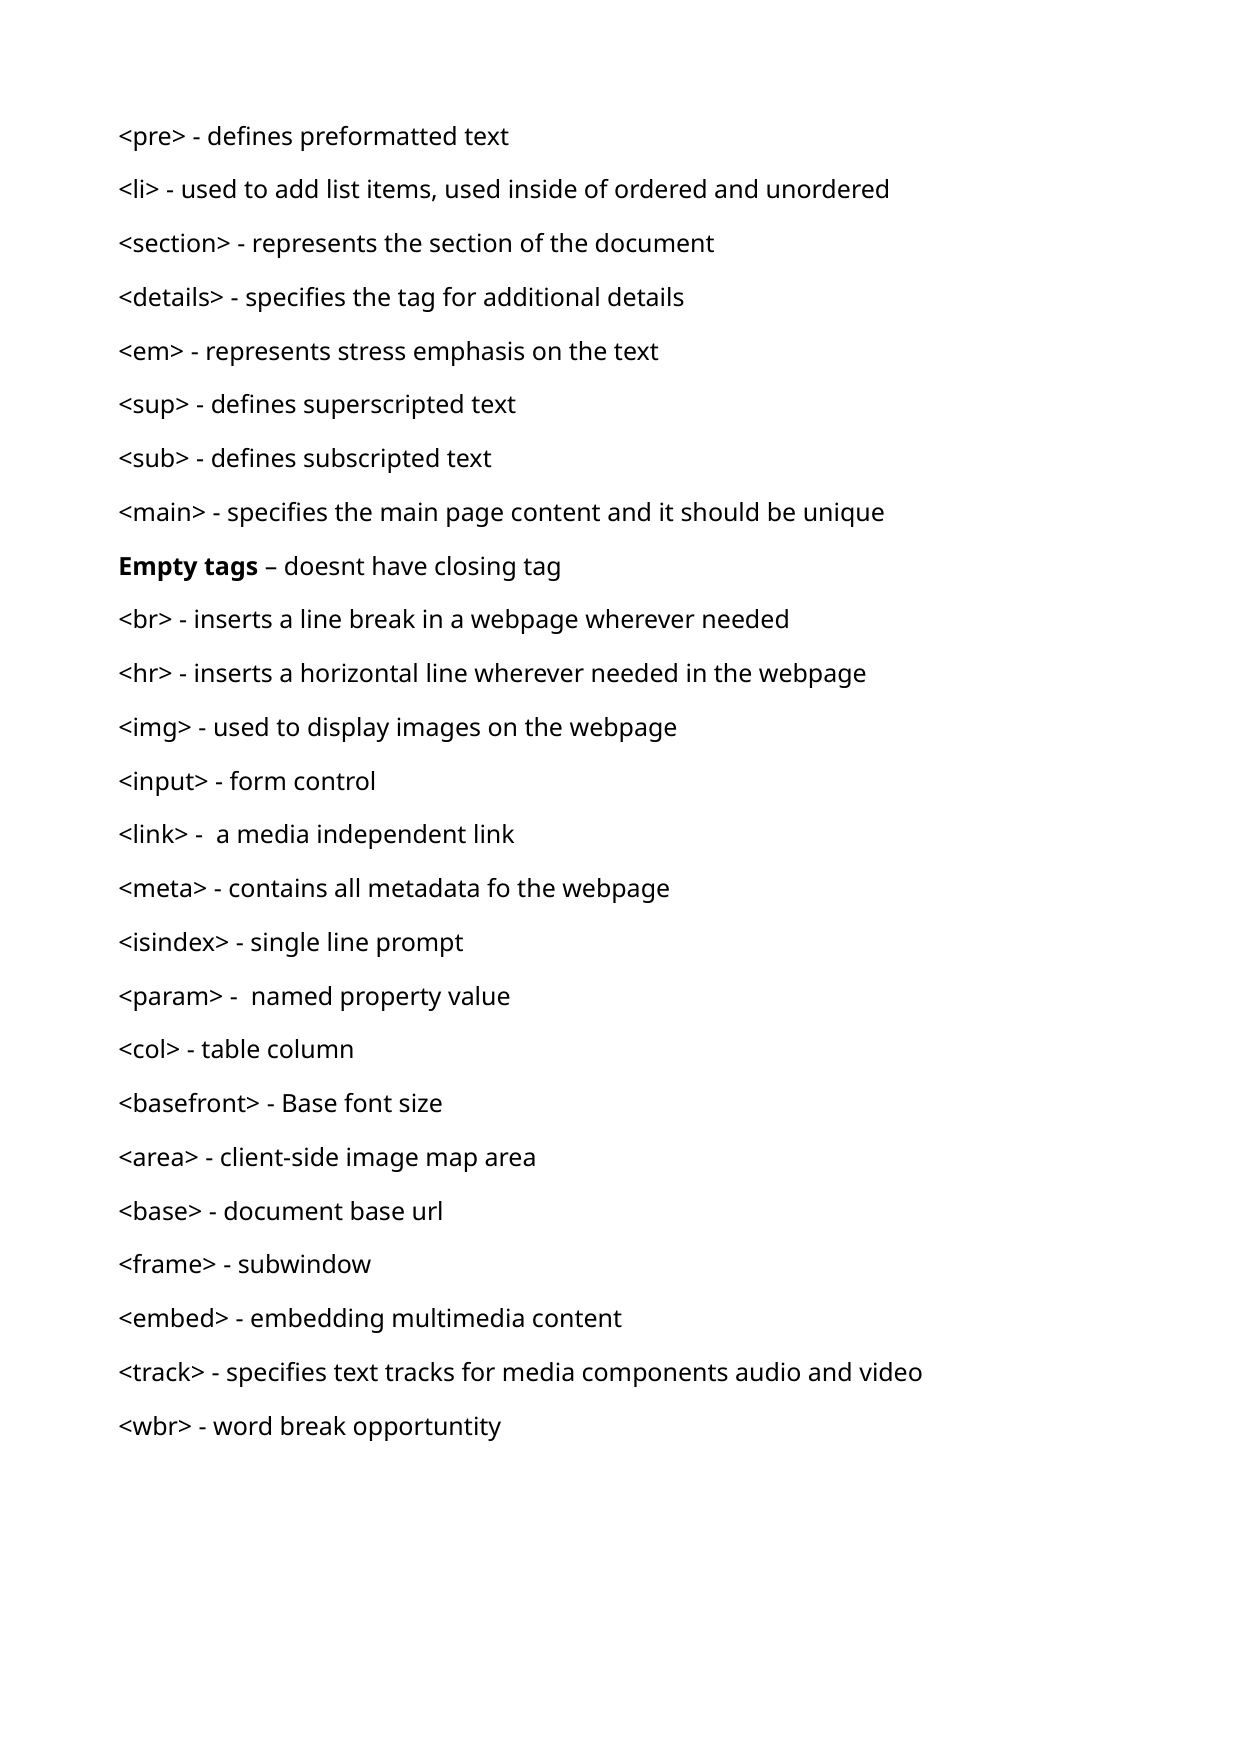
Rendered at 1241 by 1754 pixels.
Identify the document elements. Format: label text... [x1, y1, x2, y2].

text <details> - specifies the tag for additional details [118, 279, 1122, 313]
text <li> - used to add list items, used inside of ordered and unordered [118, 172, 1122, 206]
text <hr> - inserts a horizontal line wherever needed in the webpage [118, 656, 1122, 690]
text <meta> - contains all metadata fo the webpage [118, 871, 1122, 905]
text <link> - a media independent link [118, 817, 1122, 851]
text <wbr> - word break opportuntity [118, 1408, 1122, 1442]
text <col> - table column [118, 1032, 1122, 1066]
text <pre> - defines preformatted text [118, 118, 1122, 152]
text <sub> - defines subscripted text [118, 441, 1122, 475]
text <section> - represents the section of the document [118, 226, 1122, 260]
text <embed> - embedding multimedia content [118, 1301, 1122, 1335]
text <em> - represents stress emphasis on the text [118, 333, 1122, 367]
text <img> - used to display images on the webpage [118, 709, 1122, 743]
text <input> - form control [118, 763, 1122, 797]
text <isindex> - single line prompt [118, 924, 1122, 958]
text <sup> - defines superscripted text [118, 387, 1122, 421]
text <br> - inserts a line break in a webpage wherever needed [118, 602, 1122, 636]
text <area> - client-side image map area [118, 1139, 1122, 1173]
text <base> - document base url [118, 1193, 1122, 1227]
text <track> - specifies text tracks for media components audio and video [118, 1354, 1122, 1388]
text <param> - named property value [118, 978, 1122, 1012]
text <frame> - subwindow [118, 1247, 1122, 1281]
text <main> - specifies the main page content and it should be unique [118, 494, 1122, 528]
text Empty tags – doesnt have closing tag [118, 548, 1122, 582]
text <basefront> - Base font size [118, 1086, 1122, 1120]
